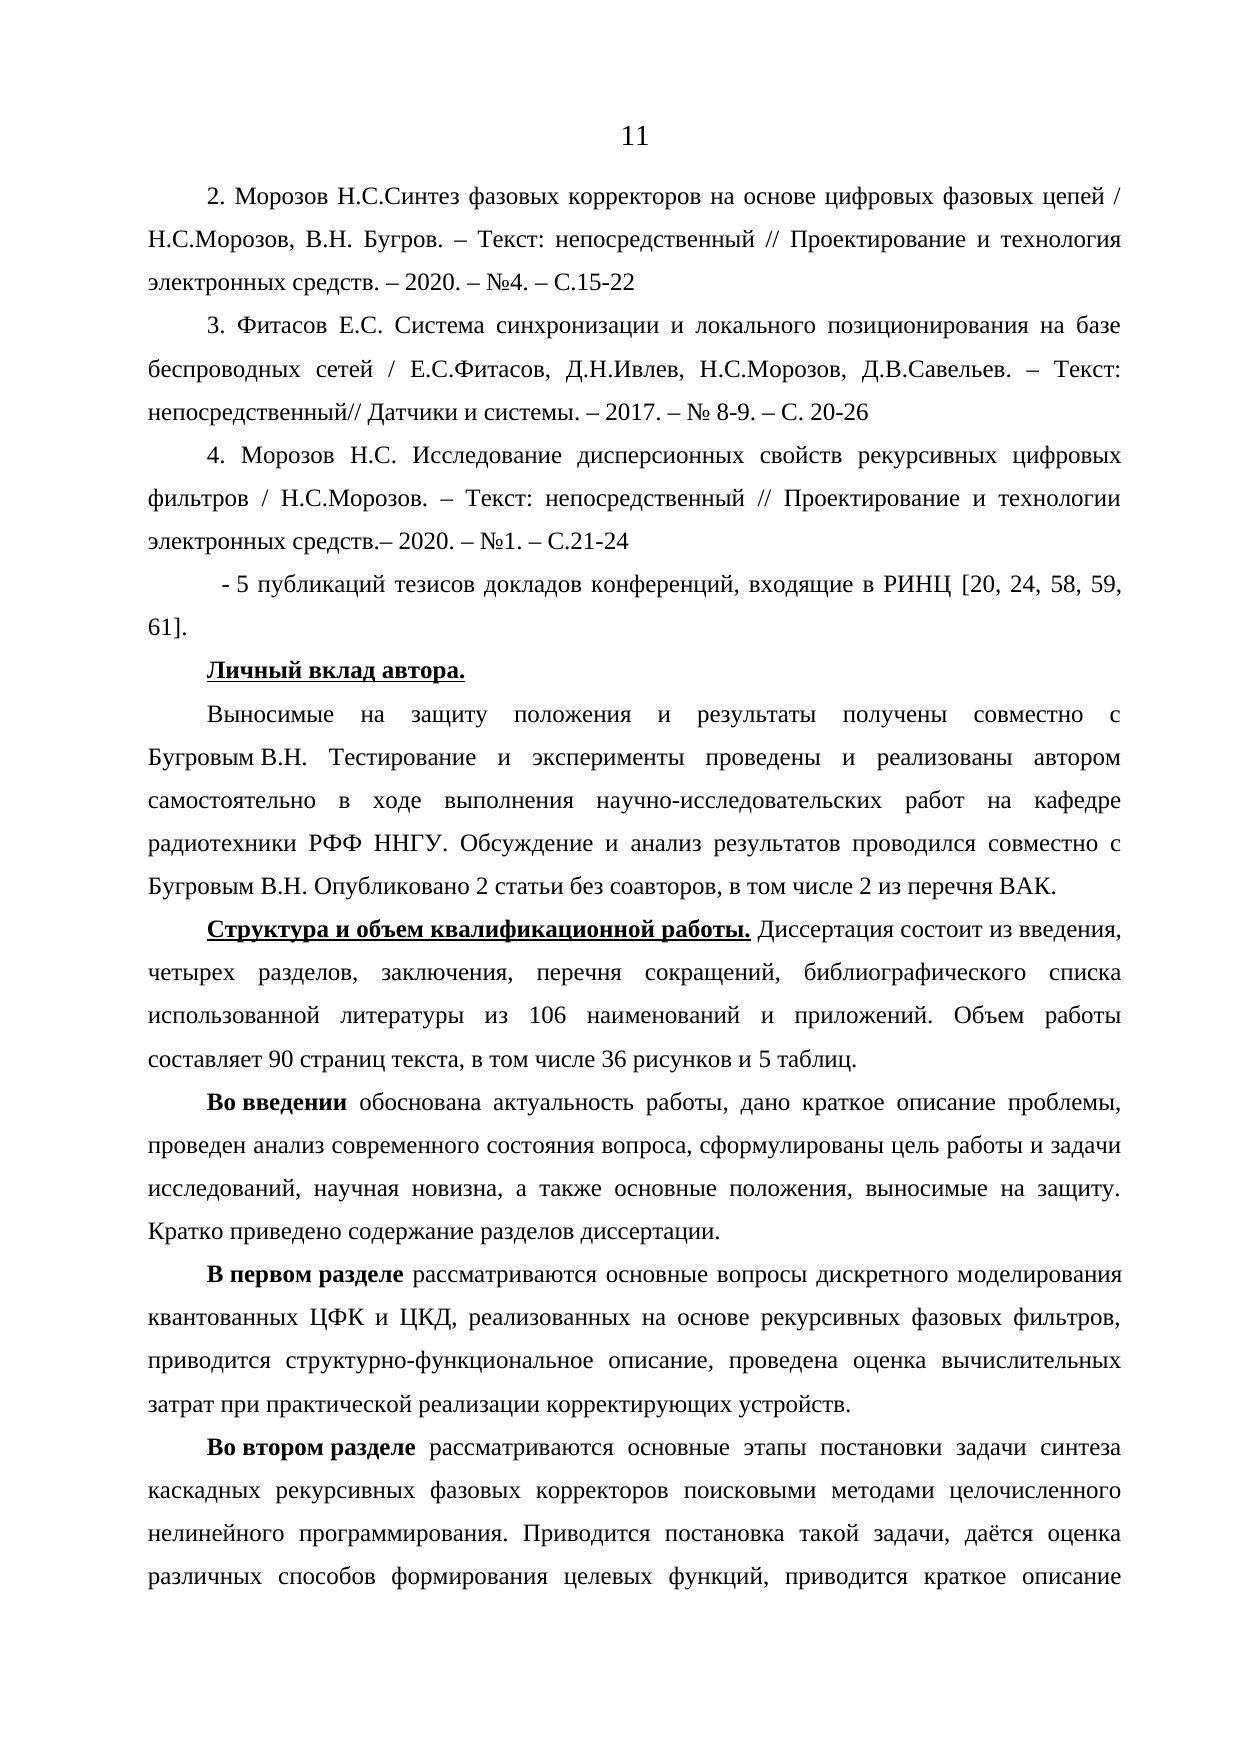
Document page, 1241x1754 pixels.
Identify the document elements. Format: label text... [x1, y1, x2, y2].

text Личный вклад автора. [148, 656, 1122, 684]
text 2. Морозов Н.С.Синтез фазовых корректоров на основе цифровых фазовых цепей / Н.С.Морозов, В.Н. Бугров. – Текст: непосредственный // Проектирование и технология электронных средств. – 2020. – №4. – С.15-22 [148, 181, 1122, 296]
text Выносимые на защиту положения и результаты получены совместно с Бугровым В.Н. Тестирование и эксперименты проведены и реализованы автором самостоятельно в ходе выполнения научно-исследовательских работ на кафедре радиотехники РФФ ННГУ. Обсуждение и анализ результатов проводился совместно с Бугровым В.Н. Опубликовано 2 статьи без соавторов, в том числе 2 из перечня ВАК. [148, 699, 1122, 900]
text В первом разделе рассматриваются основные вопросы дискретного моделирования квантованных ЦФК и ЦКД, реализованных на основе рекурсивных фазовых фильтров, приводится структурно-функциональное описание, проведена оценка вычислительных затрат при практической реализации корректирующих устройств. [148, 1259, 1122, 1417]
text Структура и объем квалификационной работы. Диссертация состоит из введения, четырех разделов, заключения, перечня сокращений, библиографического списка использованной литературы из 106 наименований и приложений. Объем работы составляет 90 страниц текста, в том числе 36 рисунков и 5 таблиц. [148, 914, 1122, 1072]
text 3. Фитасов Е.С. Система синхронизации и локального позиционирования на базе беспроводных сетей / Е.С.Фитасов, Д.Н.Ивлев, Н.С.Морозов, Д.В.Савельев. – Текст: непосредственный// Датчики и системы. – 2017. – № 8-9. – С. 20-26 [148, 311, 1122, 426]
text - 5 публикаций тезисов докладов конференций, входящие в РИНЦ [20, 24, 58, 59, 61]. [148, 569, 1122, 641]
text 4. Морозов Н.С. Исследование дисперсионных свойств рекурсивных цифровых фильтров / Н.С.Морозов. – Текст: непосредственный // Проектирование и технологии электронных средств.– 2020. – №1. – С.21-24 [148, 440, 1122, 555]
text Во введении обоснована актуальность работы, дано краткое описание проблемы, проведен анализ современного состояния вопроса, сформулированы цель работы и задачи исследований, научная новизна, а также основные положения, выносимые на защиту. Кратко приведено содержание разделов диссертации. [148, 1087, 1122, 1245]
text Во втором разделе рассматриваются основные этапы постановки задачи синтеза каскадных рекурсивных фазовых корректоров поисковыми методами целочисленного нелинейного программирования. Приводится постановка такой задачи, даётся оценка различных способов формирования целевых функций, приводится краткое описание [148, 1432, 1122, 1590]
